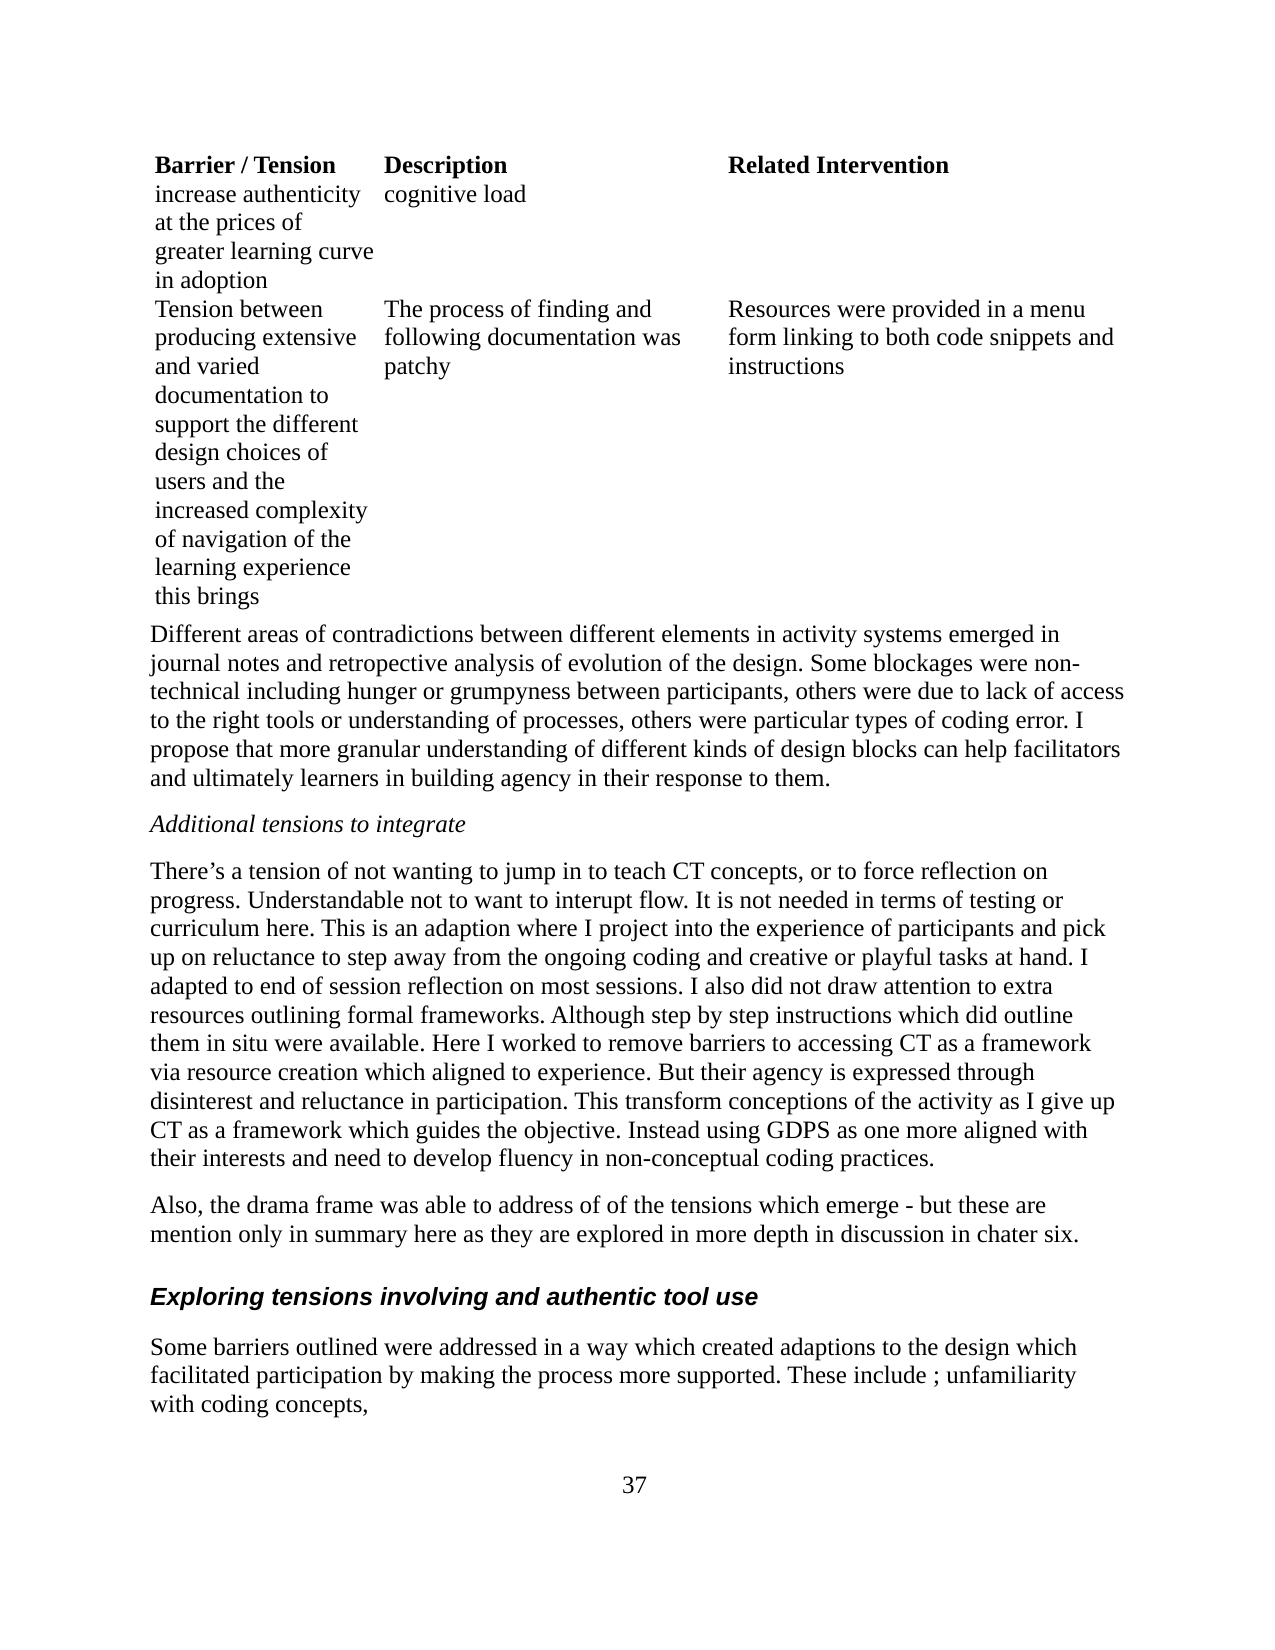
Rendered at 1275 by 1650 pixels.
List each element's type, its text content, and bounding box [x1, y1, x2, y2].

table_header Description [379, 150, 723, 179]
table_header Barrier / Tension [150, 150, 379, 179]
table_cell increase authenticity at the prices of greater learning curve in adoption [150, 179, 379, 294]
text Different areas of contradictions between different elements in activity systems emerged in journal notes and retropective analysis of evolution of the design. Some blockages were non-technical including hunger or grumpyness between participants, others were due to lack of access to the right tools or understanding of processes, others were particular types of coding error. I propose that more granular understanding of different kinds of design blocks can help facilitators and ultimately learners in building agency in their response to them. [150, 619, 1125, 791]
table_cell Tension between producing extensive and varied documentation to support the different design choices of users and the increased complexity of navigation of the learning experience this brings [150, 294, 379, 610]
text Additional tensions to integrate [150, 809, 1125, 838]
table_cell Resources were provided in a menu form linking to both code snippets and instructions [724, 294, 1125, 610]
text Also, the drama frame was able to address of of the tensions which emerge - but these are mention only in summary here as they are explored in more depth in discussion in chater six. [150, 1190, 1125, 1248]
text Some barriers outlined were addressed in a way which created adaptions to the design which facilitated participation by making the process more supported. These include ; unfamiliarity with coding concepts, [150, 1332, 1125, 1418]
text There’s a tension of not wanting to jump in to teach CT concepts, or to force reflection on progress. Understandable not to want to interupt flow. It is not needed in terms of testing or curriculum here. This is an adaption where I project into the experience of participants and pick up on reluctance to step away from the ongoing coding and creative or playful tasks at hand. I adapted to end of session reflection on most sessions. I also did not draw attention to extra resources outlining formal frameworks. Although step by step instructions which did outline them in situ were available. Here I worked to remove barriers to accessing CT as a framework via resource creation which aligned to experience. But their agency is expressed through disinterest and reluctance in participation. This transform conceptions of the activity as I give up CT as a framework which guides the objective. Instead using GDPS as one more aligned with their interests and need to develop fluency in non-conceptual coding practices. [150, 856, 1125, 1172]
table_cell [724, 179, 1125, 294]
table_header Related Intervention [724, 150, 1125, 179]
subtitle Exploring tensions involving and authentic tool use [150, 1282, 1125, 1310]
table_cell cognitive load [379, 179, 723, 294]
table_cell The process of finding and following documentation was patchy [379, 294, 723, 610]
